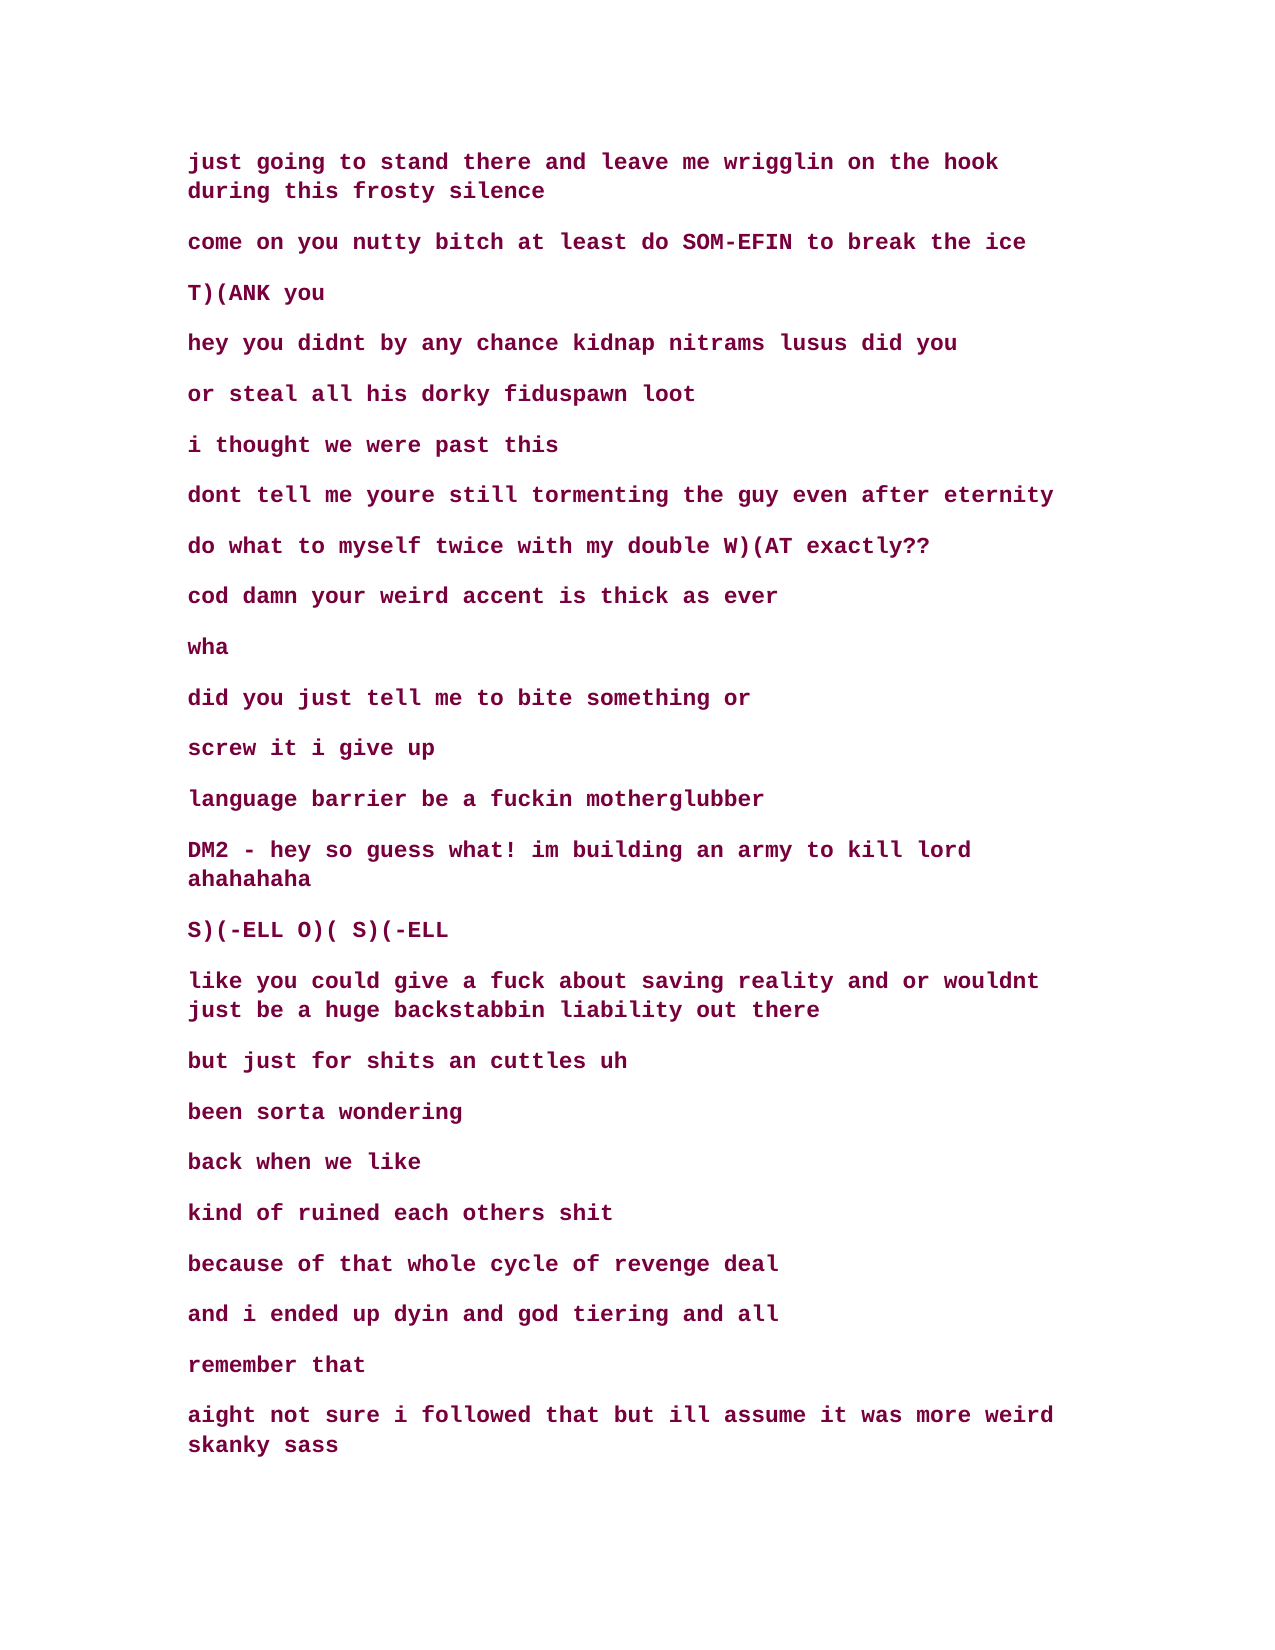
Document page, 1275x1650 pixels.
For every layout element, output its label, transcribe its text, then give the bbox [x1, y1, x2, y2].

text remember that [187, 1353, 1087, 1379]
text back when we like [187, 1151, 1087, 1177]
text but just for shits an cuttles uh [187, 1049, 1087, 1075]
text T)(ANK you [187, 281, 1087, 307]
text cod damn your weird accent is thick as ever [187, 585, 1087, 611]
text do what to myself twice with my double W)(AT exactly?? [187, 534, 1087, 560]
text did you just tell me to bite something or [187, 686, 1087, 712]
text aight not sure i followed that but ill assume it was more weird skanky sass [187, 1404, 1087, 1459]
text come on you nutty bitch at least do SOM-EFIN to break the ice [187, 230, 1087, 256]
text language barrier be a fuckin motherglubber [187, 787, 1087, 813]
text or steal all his dorky fiduspawn loot [187, 382, 1087, 408]
text screw it i give up [187, 737, 1087, 763]
text wha [187, 635, 1087, 661]
text i thought we were past this [187, 433, 1087, 459]
text S)(-ELL O)( S)(-ELL [187, 918, 1087, 944]
text because of that whole cycle of revenge deal [187, 1252, 1087, 1278]
text kind of ruined each others shit [187, 1201, 1087, 1227]
text dont tell me youre still tormenting the guy even after eternity [187, 483, 1087, 509]
text hey you didnt by any chance kidnap nitrams lusus did you [187, 332, 1087, 358]
text been sorta wondering [187, 1100, 1087, 1126]
text DM2 - hey so guess what! im building an army to kill lord ahahahaha [187, 838, 1087, 894]
text just going to stand there and leave me wrigglin on the hook during this frosty silence [187, 150, 1087, 206]
text and i ended up dyin and god tiering and all [187, 1302, 1087, 1328]
text like you could give a fuck about saving reality and or wouldnt just be a huge backstabbin liability out there [187, 969, 1087, 1025]
